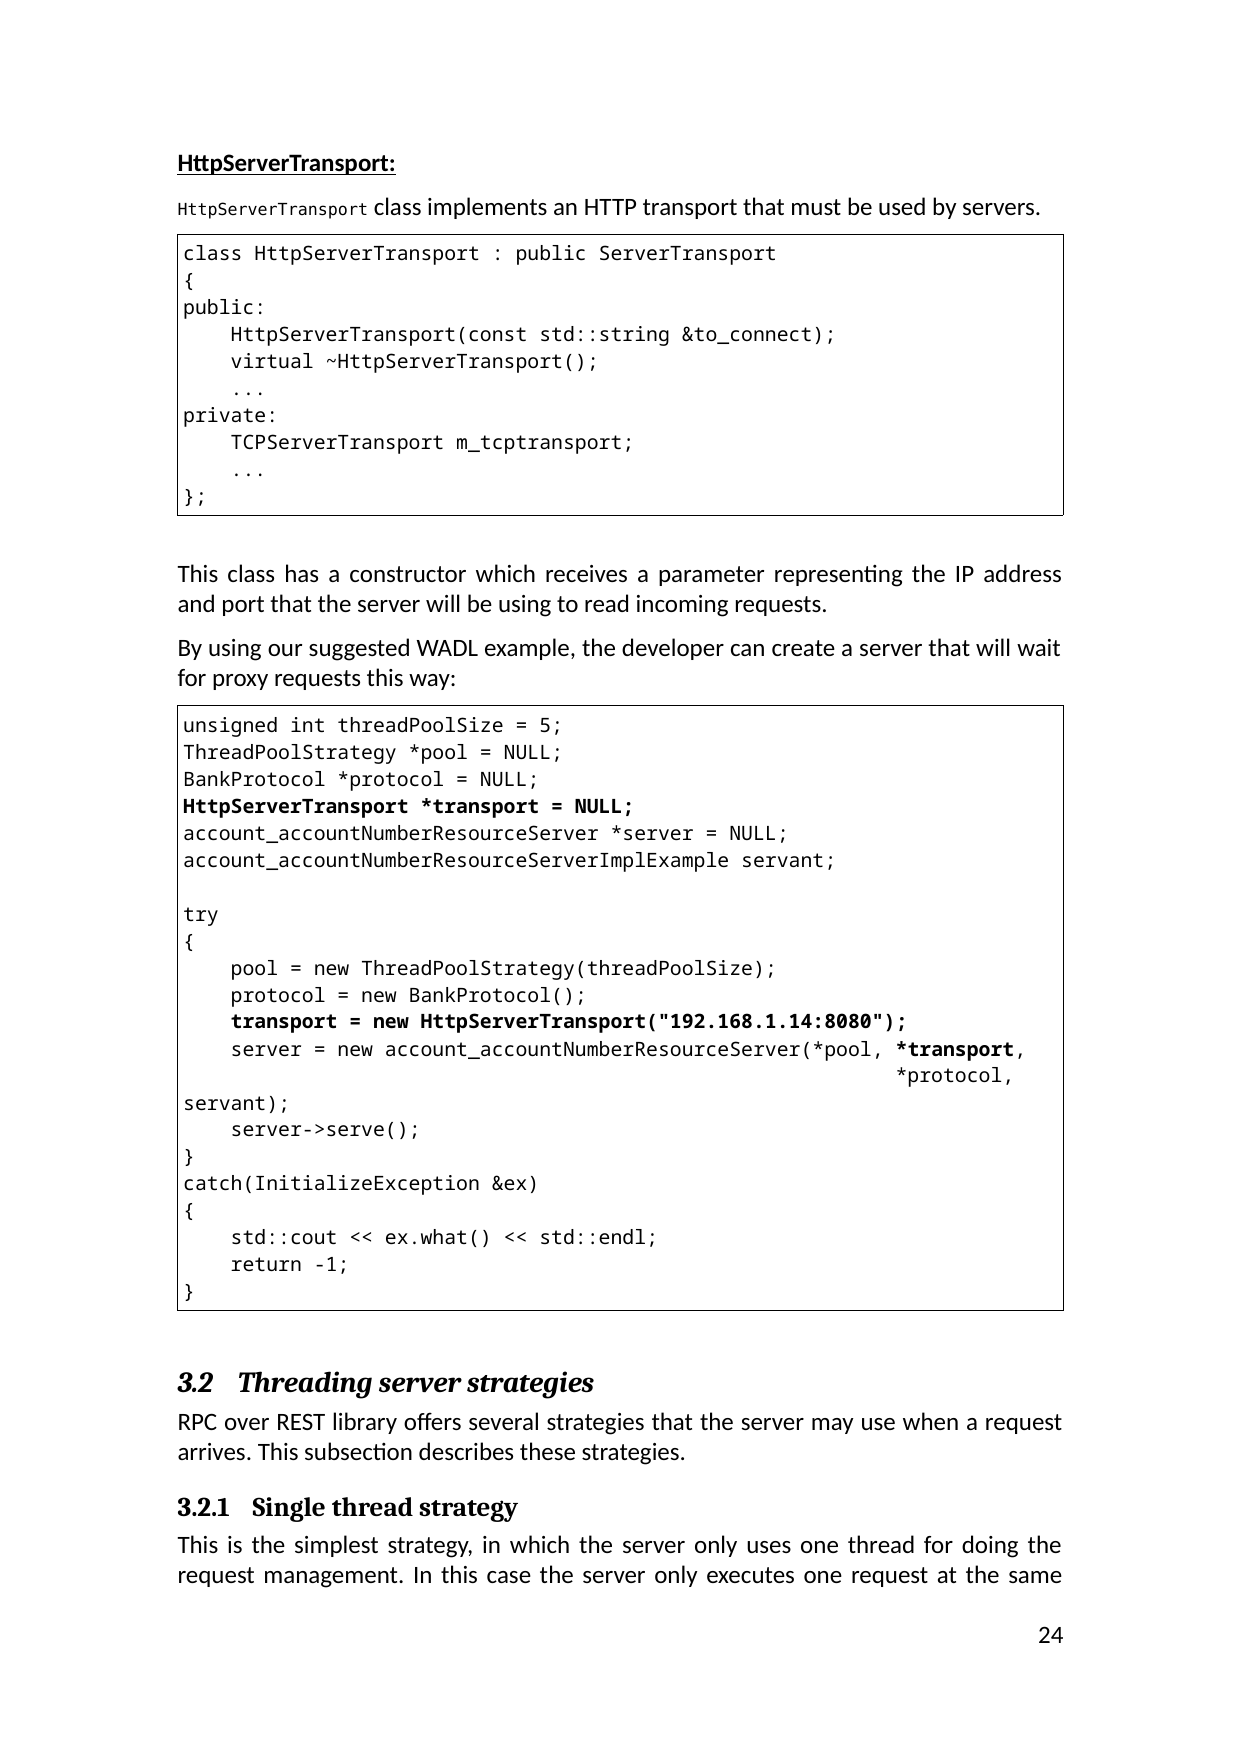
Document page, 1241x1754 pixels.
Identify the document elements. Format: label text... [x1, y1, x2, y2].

table_header class HttpServerTransport : public ServerTransport { public: HttpServerTransport(const std::string &to_connect); virtual ~HttpServerTransport(); ... private: TCPServerTransport m_tcptransport; ... }; [178, 235, 1063, 515]
table_header unsigned int threadPoolSize = 5; ThreadPoolStrategy *pool = NULL; BankProtocol *protocol = NULL; HttpServerTransport *transport = NULL; account_accountNumberResourceServer *server = NULL; account_accountNumberResourceServerImplExample servant; try { pool = new ThreadPoolStrategy(threadPoolSize); protocol = new BankProtocol(); transport = new HttpServerTransport("192.168.1.14:8080"); server = new account_accountNumberResourceServer(*pool, *transport, *protocol, servant); server->serve(); } catch(InitializeException &ex) { std::cout << ex.what() << std::endl; return -1; } [178, 706, 1063, 1310]
text HttpServerTransport: [177, 148, 1063, 178]
text By using our suggested WADL example, the developer can create a server that will wait for proxy requests this way: [177, 632, 1063, 693]
text HttpServerTransport class implements an HTTP transport that must be used by servers. [177, 191, 1063, 221]
subtitle Single thread strategy [177, 1492, 1063, 1523]
text This is the simplest strategy, in which the server only uses one thread for doing the request management. In this case the server only executes one request at the same [177, 1529, 1063, 1590]
text RPC over REST library offers several strategies that the server may use when a request arrives. This subsection describes these strategies. [177, 1406, 1063, 1467]
text This class has a constructor which receives a parameter representing the IP address and port that the server will be using to read incoming requests. [177, 558, 1063, 619]
subtitle Threading server strategies [177, 1366, 1063, 1399]
